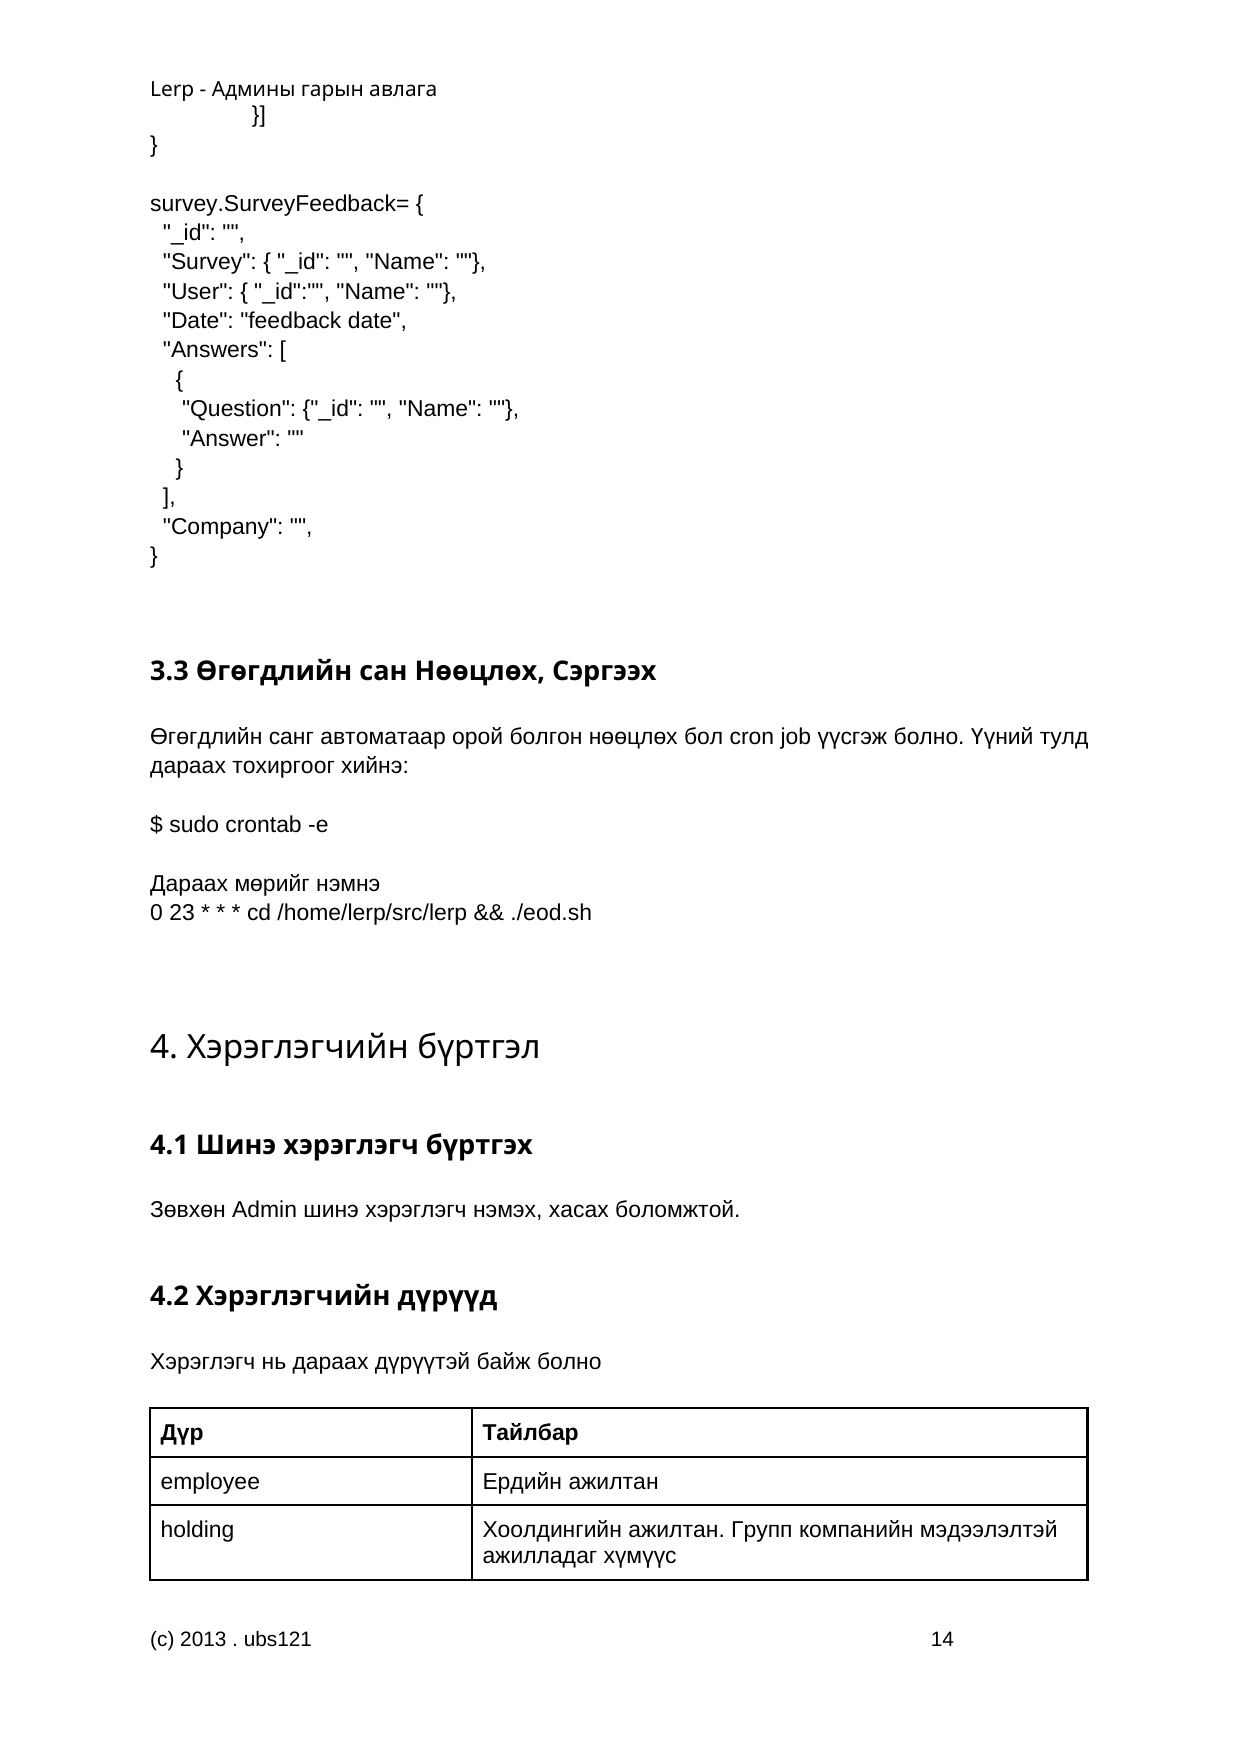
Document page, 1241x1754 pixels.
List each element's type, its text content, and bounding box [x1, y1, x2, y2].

text Өгөгдлийн санг автоматаар орой болгон нөөцлөх бол cron job үүсгэж болно. Үүний тулд дараах тохиргоог хийнэ: [150, 723, 1090, 778]
text { [150, 367, 1090, 392]
table_cell employee [151, 1458, 471, 1504]
text "Date": "feedback date", [150, 308, 1090, 333]
text ], [150, 484, 1090, 510]
table_cell holding [151, 1506, 471, 1578]
table_cell Ердийн ажилтан [473, 1458, 1086, 1504]
table_header Дүр [151, 1409, 471, 1456]
text "Question": {"_id": "", "Name": ""}, [150, 396, 1090, 422]
subtitle 4. Хэрэглэгчийн бүртгэл [150, 1023, 1090, 1068]
text Дараах мөрийг нэмнэ [150, 870, 1090, 896]
text $ sudo crontab -e [150, 812, 1090, 837]
text Зөвхөн Admin шинэ хэрэглэгч нэмэх, хасах боломжтой. [150, 1197, 1090, 1223]
text "Company": "", [150, 513, 1090, 539]
subtitle 4.1 Шинэ хэрэглэгч бүртгэх [150, 1125, 1090, 1162]
text }] [150, 102, 1090, 128]
text } [150, 455, 1090, 480]
table_cell Хоолдингийн ажилтан. Групп компанийн мэдээлэлтэй ажилладаг хүмүүс [473, 1506, 1086, 1578]
text } [150, 132, 1090, 157]
text "User": { "_id":"", "Name": ""}, [150, 278, 1090, 304]
text survey.SurveyFeedback= { [150, 190, 1090, 216]
text "Survey": { "_id": "", "Name": ""}, [150, 249, 1090, 275]
text 0 23 * * * cd /home/lerp/src/lerp && ./eod.sh [150, 900, 1090, 925]
subtitle 3.3 Өгөгдлийн сан Нөөцлөх, Сэргээх [150, 652, 1090, 689]
text Хэрэглэгч нь дараах дүрүүтэй байж болно [150, 1348, 1090, 1374]
table_header Тайлбар [473, 1409, 1086, 1456]
text "_id": "", [150, 220, 1090, 245]
subtitle 4.2 Хэрэглэгчийн дүрүүд [150, 1277, 1090, 1314]
text } [150, 543, 1090, 568]
text "Answer": "" [150, 425, 1090, 451]
text "Answers": [ [150, 337, 1090, 363]
